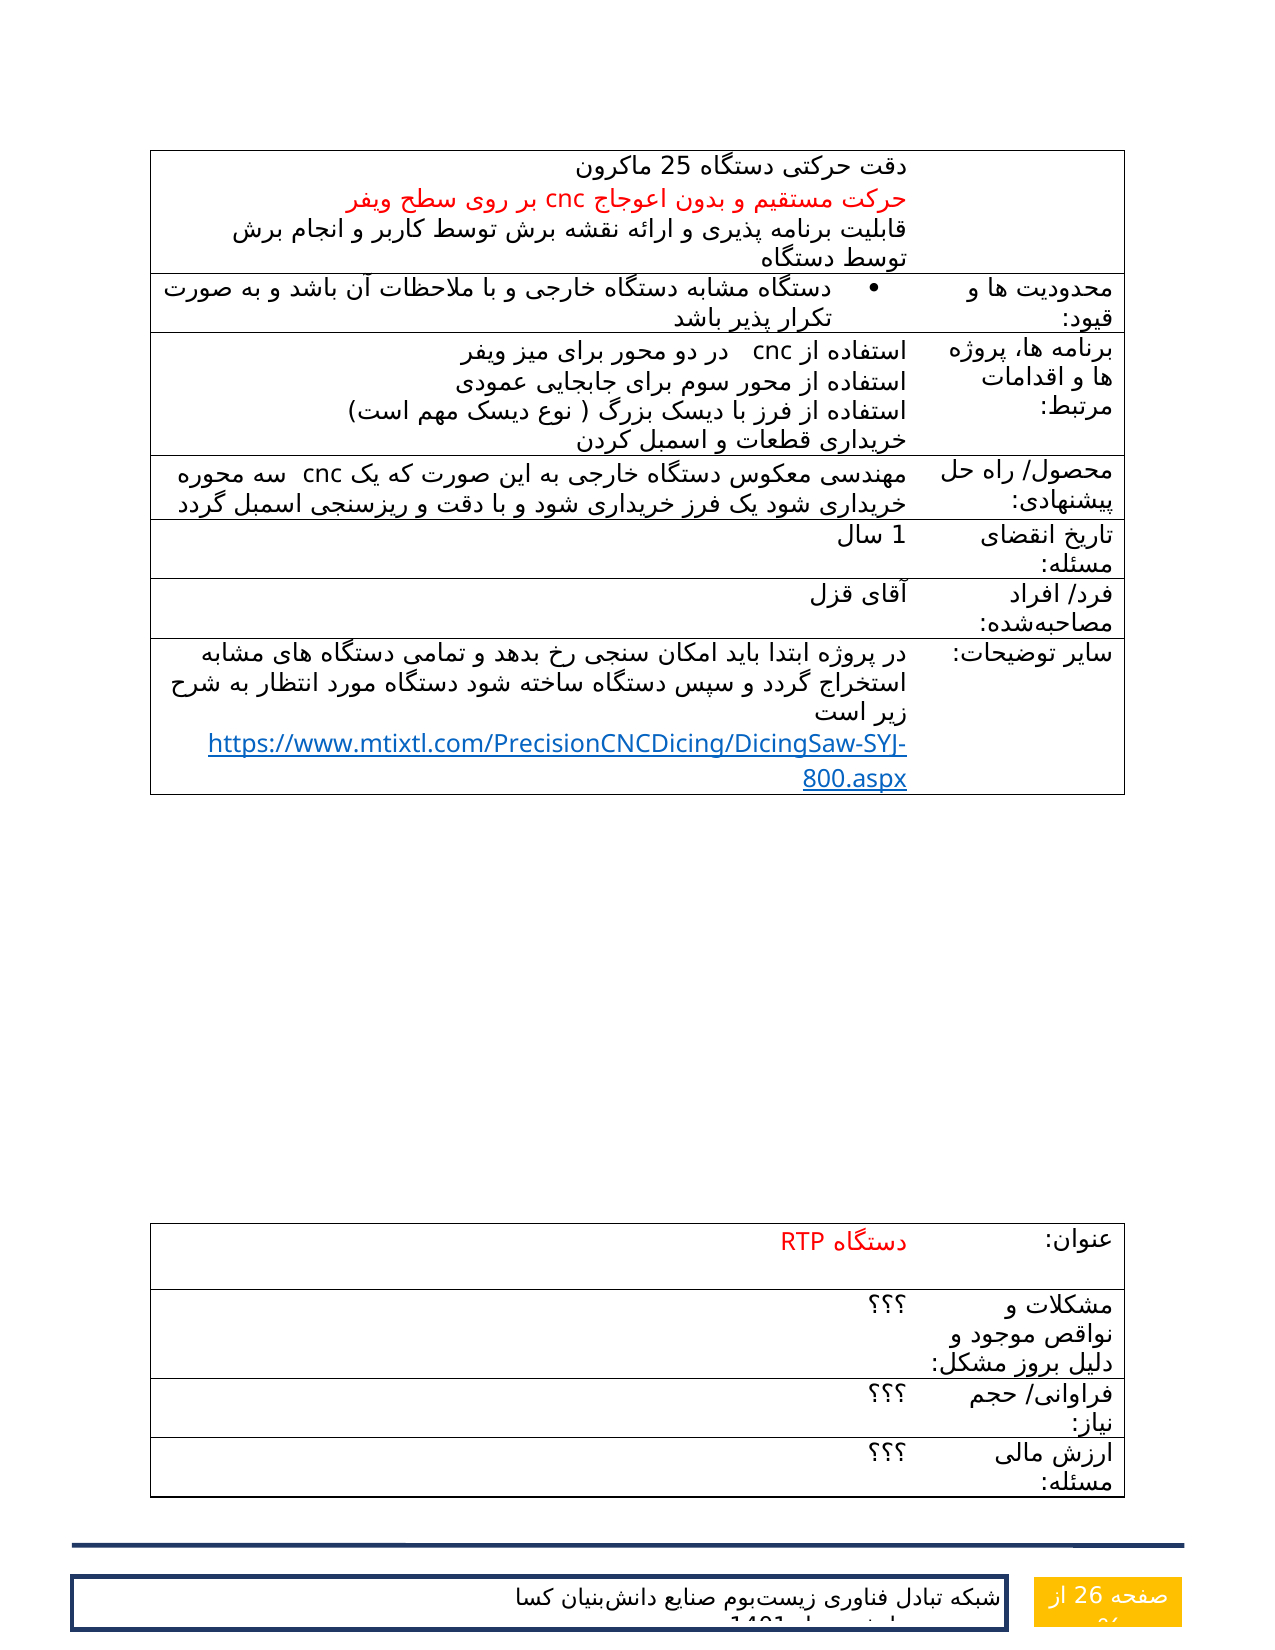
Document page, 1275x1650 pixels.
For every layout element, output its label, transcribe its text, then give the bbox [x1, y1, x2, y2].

table_cell [918, 151, 1124, 273]
table_cell ؟؟؟ [151, 1379, 918, 1437]
table_cell استفاده از cnc در دو محور برای میز ویفر استفاده از محور سوم برای جابجایی عمودی استفاده از فرز با دیسک بزرگ ( نوع دیسک مهم است) خریداری قطعات و اسمبل کردن [151, 333, 918, 454]
table_header عنوان: [918, 1224, 1124, 1289]
table_cell آقای قزل [151, 579, 918, 638]
table_cell ارزش مالی مسئله: [918, 1438, 1124, 1496]
table_cell ؟؟؟ [151, 1290, 918, 1378]
table_cell ؟؟؟ [151, 1438, 918, 1496]
table_cell مهندسی معکوس دستگاه خارجی به این صورت که یک cnc سه محوره خریداری شود یک فرز خریداری شود و با دقت و ریزسنجی اسمبل گردد [151, 456, 918, 519]
table_cell فراوانی/ حجم نیاز: [918, 1379, 1124, 1437]
table_cell خطا برش کمتر از 50 ماکرون دقت حرکتی دستگاه 25 ماکرون حرکت مستقیم و بدون اعوجاج cnc بر روی سطح ویفر قابلیت برنامه پذیری و ارائه نقشه برش توسط کاربر و انجام برش توسط دستگاه [151, 151, 918, 273]
table_cell محدودیت ها و قیود: [918, 274, 1124, 332]
table_cell تاریخ انقضای مسئله: [918, 520, 1124, 578]
table_cell سایر توضیحات: [918, 639, 1124, 794]
table_cell فرد/ افراد مصاحبه‌شده: [918, 579, 1124, 638]
table_cell 1 سال [151, 520, 918, 578]
table_cell مشکلات و نواقص موجود و دلیل بروز مشکل: [918, 1290, 1124, 1378]
table_cell در پروژه ابتدا باید امکان سنجی رخ بدهد و تمامی دستگاه های مشابه استخراج گردد و سپس دستگاه ساخته شود دستگاه مورد انتظار به شرح زیر است https://www.mtixtl.com/PrecisionCNCDicing/DicingSaw-SYJ-800.aspx [151, 639, 918, 794]
table_header دستگاه RTP [151, 1224, 918, 1289]
table_cell برنامه ها، پروژه ها و اقدامات مرتبط: [918, 333, 1124, 454]
table_cell دستگاه مشابه دستگاه خارجی و با ملاحظات آن باشد و به صورت تکرار پذیر باشد [151, 274, 918, 332]
table_cell محصول/ راه حل پیشنهادی: [918, 456, 1124, 519]
